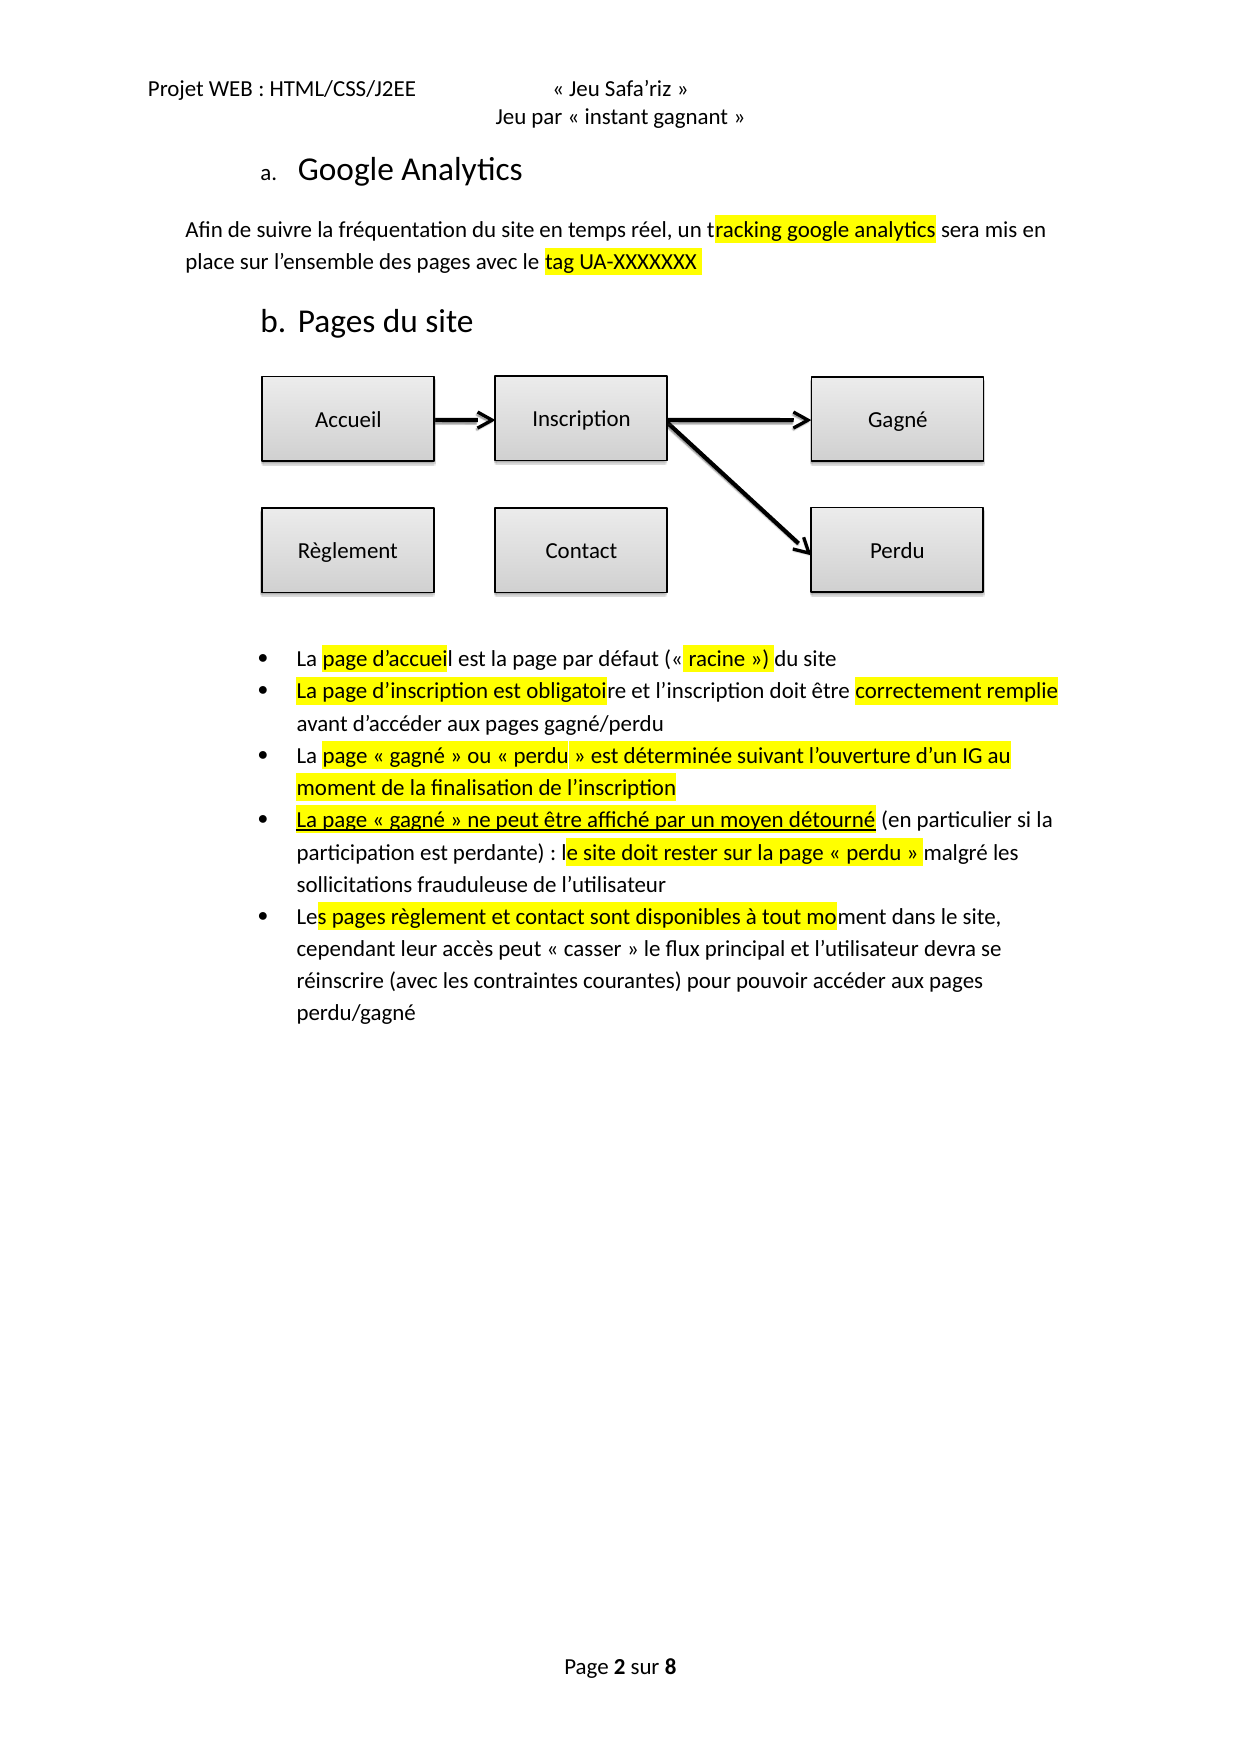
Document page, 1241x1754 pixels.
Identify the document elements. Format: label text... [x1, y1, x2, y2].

list La page « gagné » ne peut être affiché par un moyen détourné (en particulier si la participation est perdante) : le site doit rester sur la page « perdu » malgré les sollicitations frauduleuse de l’utilisateur [259, 805, 1093, 898]
list Les pages règlement et contact sont disponibles à tout moment dans le site, cependant leur accès peut « casser » le flux principal et l’utilisateur devra se réinscrire (avec les contraintes courantes) pour pouvoir accéder aux pages perdu/gagné [259, 902, 1093, 1027]
list Pages du site [260, 300, 1093, 341]
list Google Analytics [260, 148, 1093, 188]
list La page « gagné » ou « perdu » est déterminée suivant l’ouverture d’un IG au moment de la finalisation de l’inscription [259, 741, 1093, 801]
list La page d’inscription est obligatoire et l’inscription doit être correctement remplie avant d’accéder aux pages gagné/perdu [259, 677, 1093, 737]
text Inscription [510, 404, 652, 432]
text Perdu [826, 536, 968, 564]
text Afin de suivre la fréquentation du site en temps réel, un tracking google analytics sera mis en place sur l’ensemble des pages avec le tag UA-XXXXXXX [185, 215, 1093, 275]
list La page d’accueil est la page par défaut (« racine ») du site [259, 644, 1093, 672]
text Contact [510, 537, 652, 564]
text Gagné [827, 405, 969, 433]
text Accueil [277, 405, 419, 433]
text Règlement [277, 537, 419, 564]
